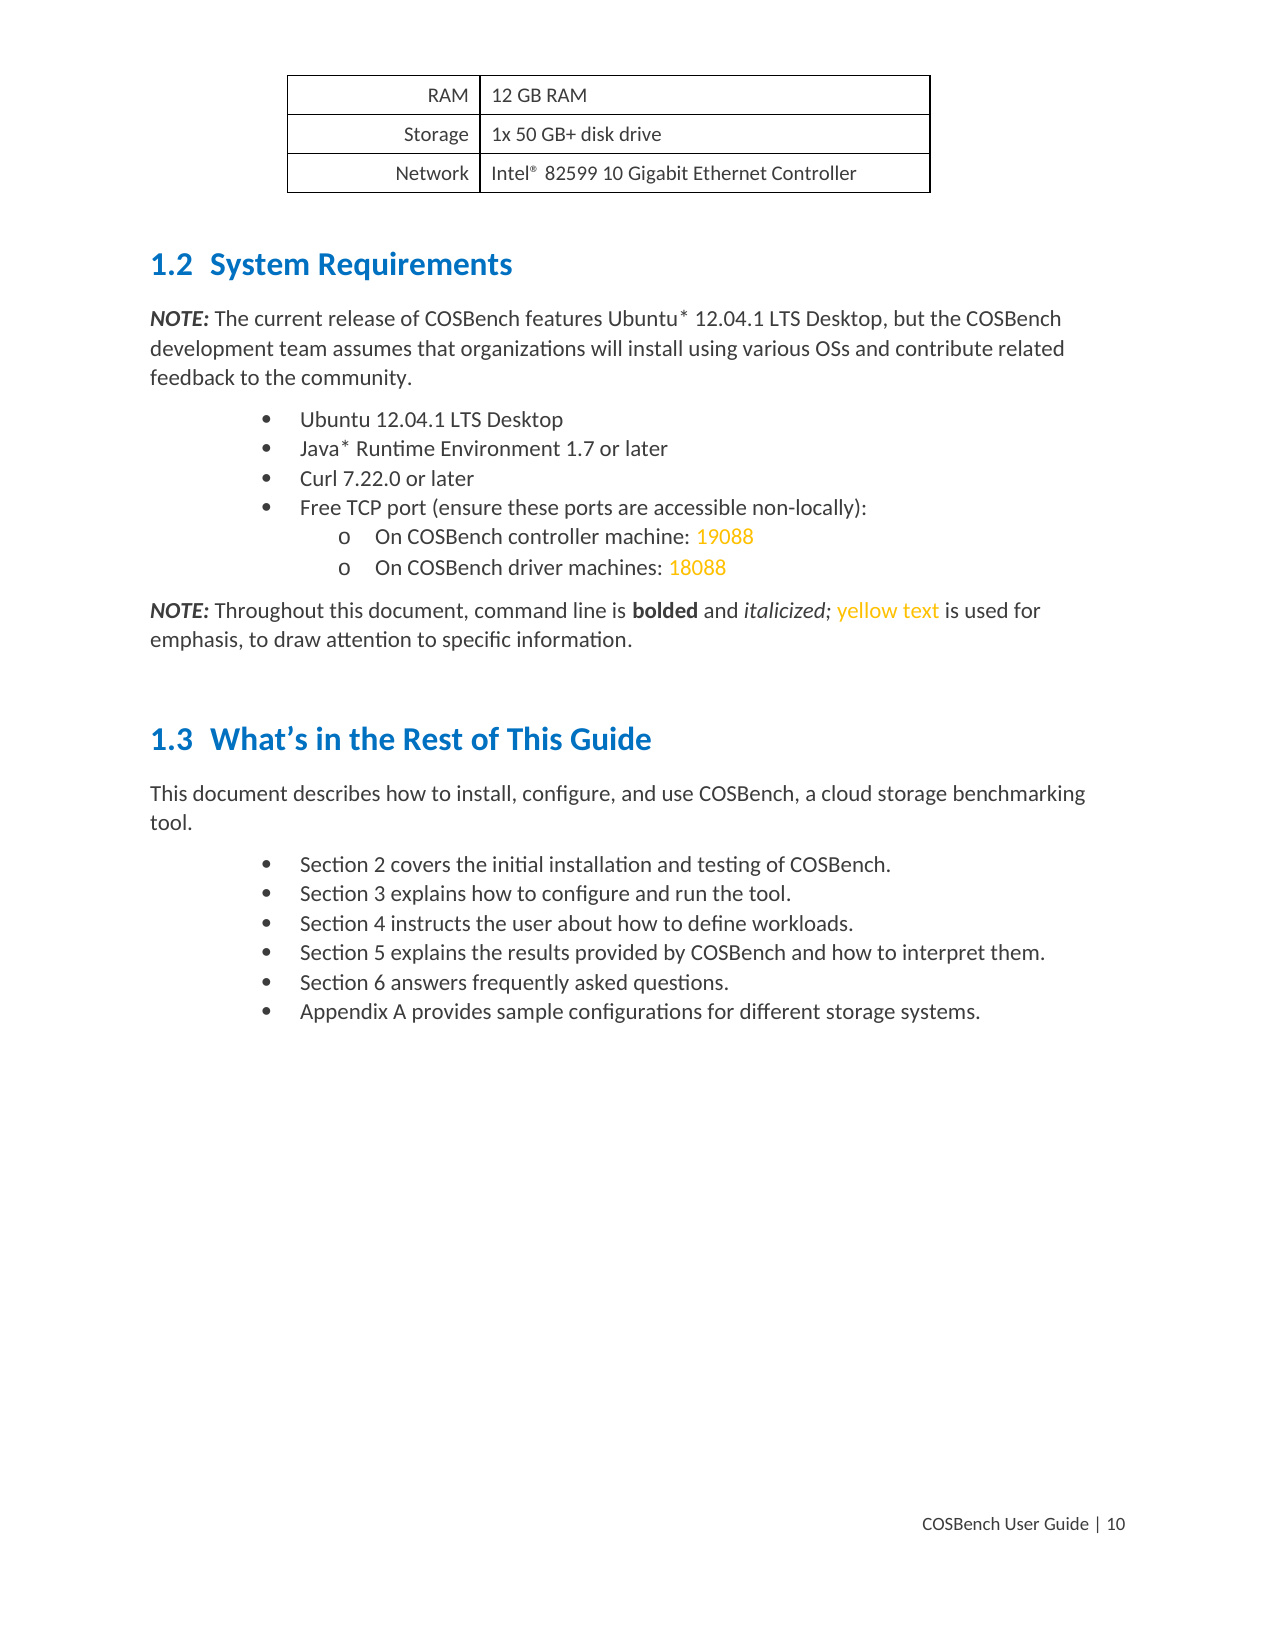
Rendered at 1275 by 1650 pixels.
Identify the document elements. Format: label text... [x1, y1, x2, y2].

text NOTE: Throughout this document, command line is bolded and italicized; yellow text is used for emphasis, to draw attention to specific information. [150, 596, 1125, 654]
list Section 4 instructs the user about how to define workloads. [262, 909, 1125, 937]
list Appendix A provides sample configurations for different storage systems. [262, 997, 1125, 1025]
table_cell RAM [288, 76, 479, 114]
list Section 6 answers frequently asked questions. [262, 968, 1125, 996]
list Section 5 explains the results provided by COSBench and how to interpret them. [262, 938, 1125, 966]
list Curl 7.22.0 or later [262, 464, 1125, 492]
list Section 2 covers the initial installation and testing of COSBench. [262, 850, 1125, 878]
table_cell 1x 50 GB+ disk drive [481, 115, 929, 153]
list Section 3 explains how to configure and run the tool. [262, 879, 1125, 908]
subtitle What’s in the Rest of This Guide [150, 717, 1125, 758]
table_cell Intel® 82599 10 Gigabit Ethernet Controller [481, 154, 929, 192]
list Ubuntu 12.04.1 LTS Desktop [262, 405, 1125, 433]
table_cell Storage [288, 115, 479, 153]
list Java* Runtime Environment 1.7 or later [262, 434, 1125, 462]
list On COSBench driver machines: 18088 [337, 553, 1125, 582]
list On COSBench controller machine: 19088 [337, 522, 1125, 552]
table_cell 12 GB RAM [481, 76, 929, 114]
subtitle System Requirements [150, 243, 1125, 284]
text NOTE: The current release of COSBench features Ubuntu* 12.04.1 LTS Desktop, but the COSBench development team assumes that organizations will install using various OSs and contribute related feedback to the community. [150, 304, 1125, 391]
text This document describes how to install, configure, and use COSBench, a cloud storage benchmarking tool. [150, 779, 1125, 836]
table_cell Network [288, 154, 479, 192]
list Free TCP port (ensure these ports are accessible non-locally): [262, 493, 1125, 521]
